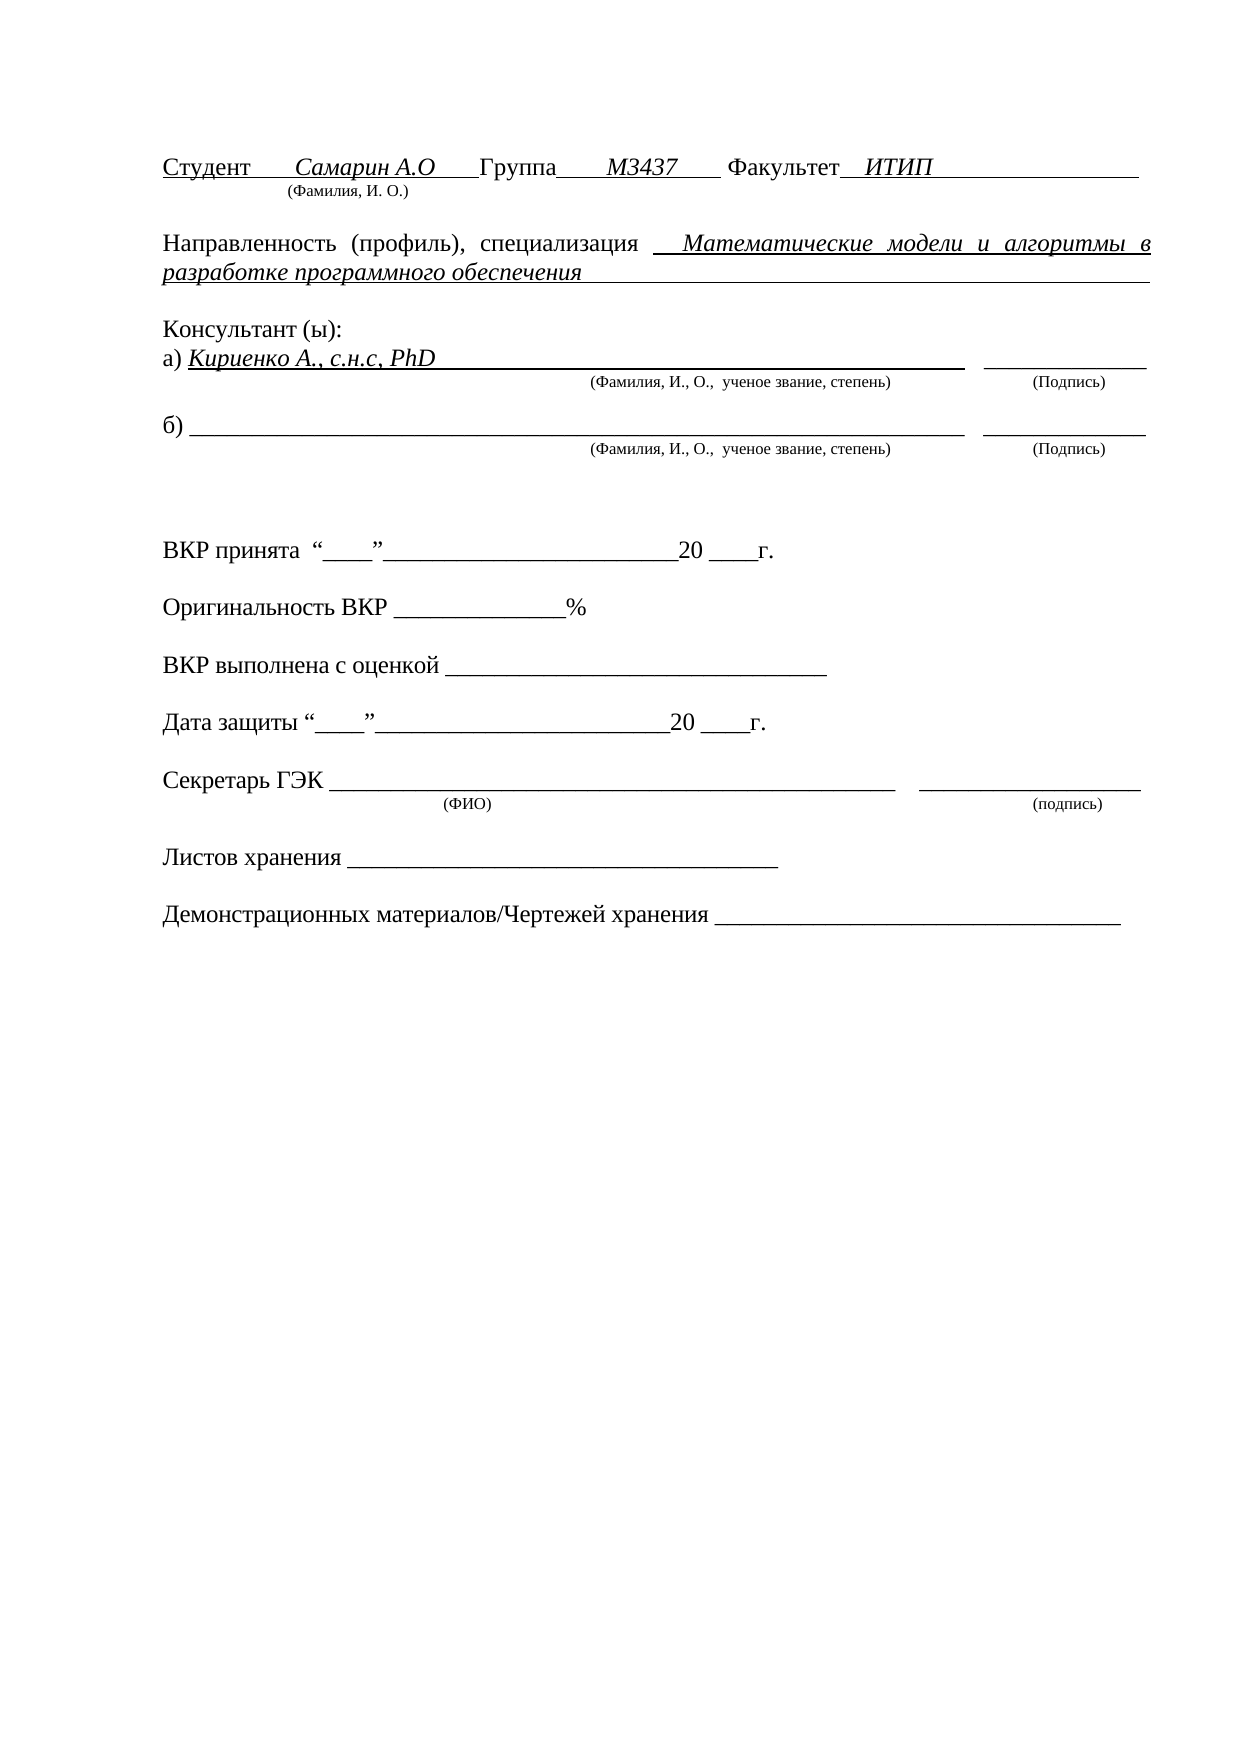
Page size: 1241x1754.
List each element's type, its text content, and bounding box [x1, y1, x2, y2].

text (Фамилия, И. О.) [162, 180, 1152, 199]
text (Фамилия, И., О., ученое звание, степень) (Подпись) [162, 372, 1152, 391]
text Консультант (ы): [162, 314, 1152, 343]
text б) ______________________________________________________________ _____________ [162, 410, 1152, 439]
text ВКР выполнена с оценкой _______________________________ [162, 650, 1152, 679]
text Демонстрационных материалов/Чертежей хранения _________________________________ [162, 899, 1152, 928]
text Листов хранения ___________________________________ [162, 842, 1152, 870]
text Студент Самарин А.О Группа M3437 Факультет ИТИП [162, 152, 1152, 180]
text Секретарь ГЭК ______________________________________________ __________________ [162, 765, 1152, 794]
text Оригинальность ВКР ______________% [162, 592, 1152, 621]
text Дата защиты “____”________________________20 ____г. [162, 707, 1152, 736]
text (Фамилия, И., О., ученое звание, степень) (Подпись) [162, 439, 1152, 458]
text ВКР принята “____”________________________20 ____г. [162, 535, 1152, 564]
text (ФИО) (подпись) [162, 794, 1152, 813]
text а) Кириенко А., с.н.с, PhD _____________ [162, 343, 1152, 372]
text Направленность (профиль), специализация Математические модели и алгоритмы в разработке программного обеспечения [162, 228, 1152, 286]
